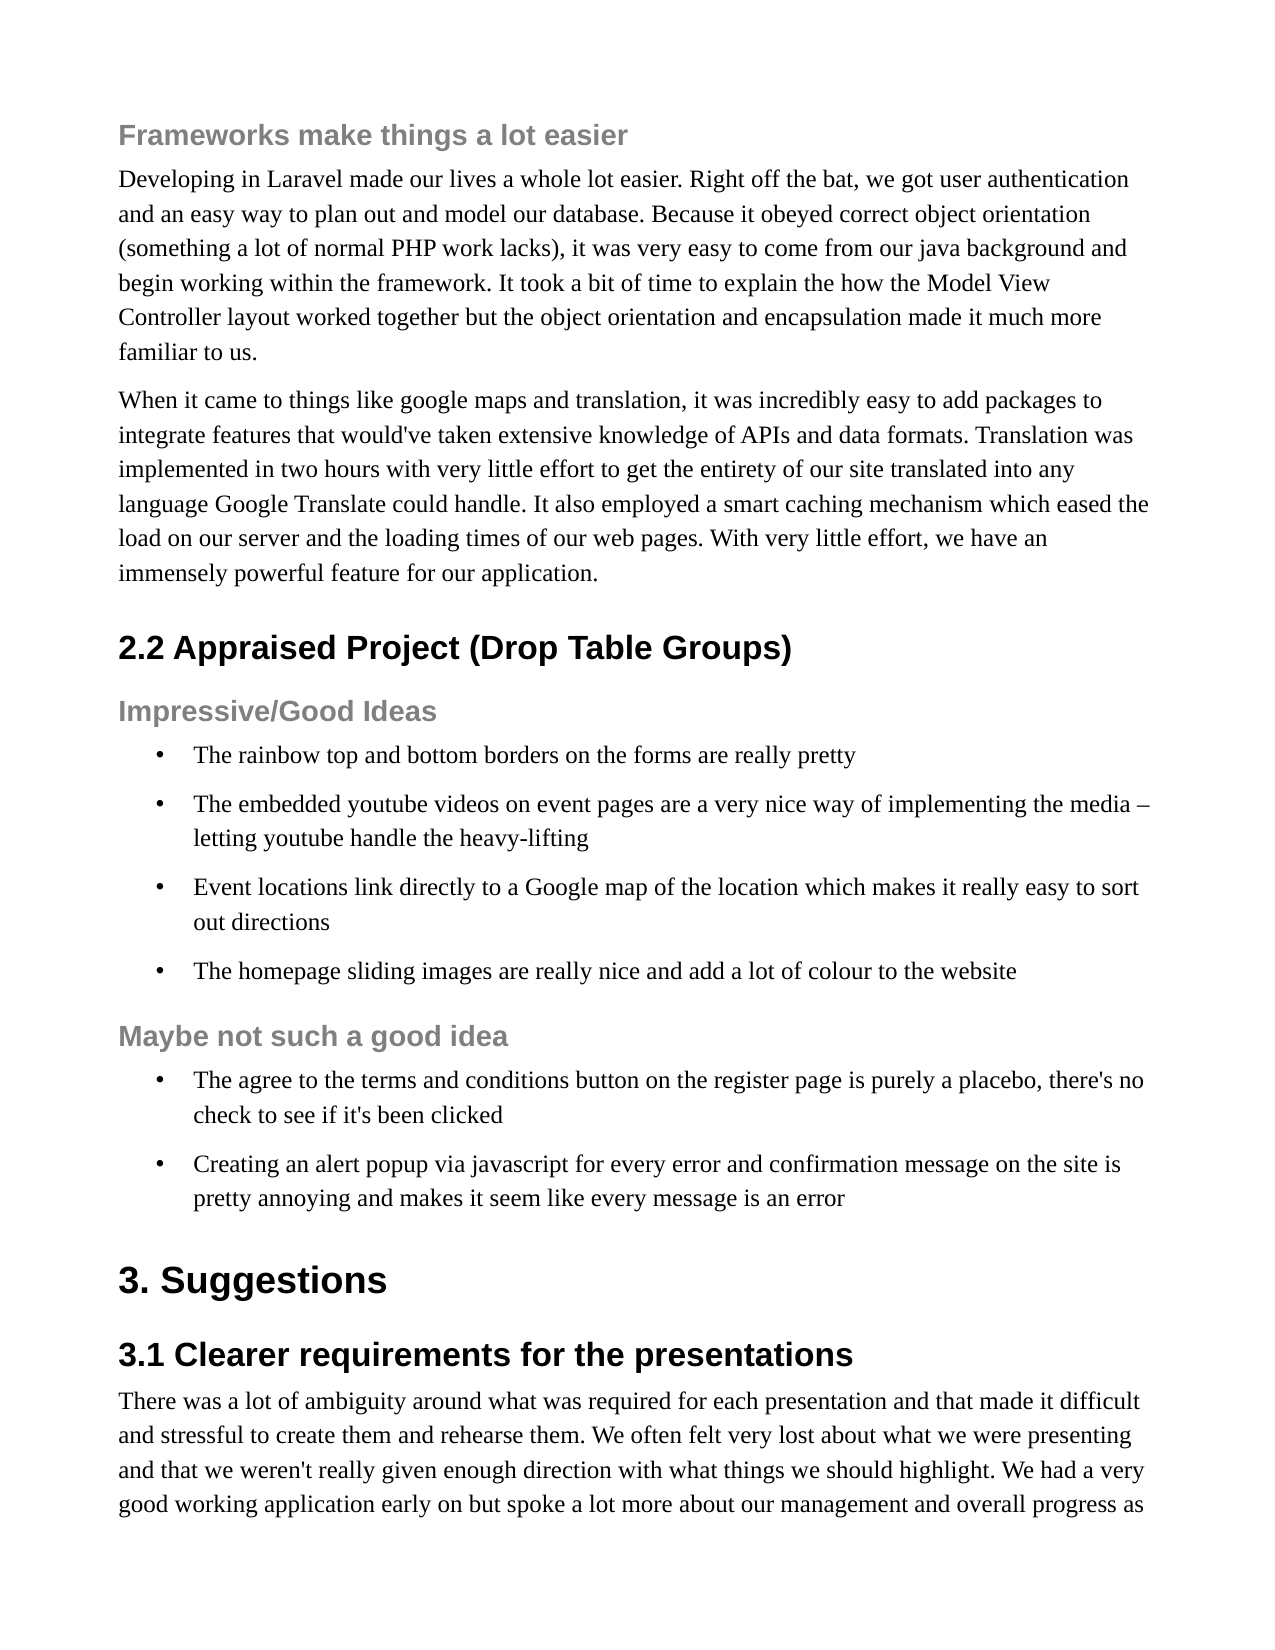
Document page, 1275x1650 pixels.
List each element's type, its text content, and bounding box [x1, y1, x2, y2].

subtitle Impressive/Good Ideas [118, 694, 1157, 727]
subtitle Frameworks make things a lot easier [118, 118, 1157, 152]
subtitle 2.2 Appraised Project (Drop Table Groups) [118, 628, 1157, 667]
list The agree to the terms and conditions button on the register page is purely a placebo, there's no check to see if it's been clicked [156, 1066, 1157, 1129]
list The homepage sliding images are really nice and add a lot of colour to the website [156, 956, 1157, 984]
text Developing in Laravel made our lives a whole lot easier. Right off the bat, we got user authentication and an easy way to plan out and model our database. Because it obeyed correct object orientation (something a lot of normal PHP work lacks), it was very easy to come from our java background and begin working within the framework. It took a bit of time to explain the how the Model View Controller layout worked together but the object orientation and encapsulation made it much more familiar to us. [118, 164, 1157, 365]
subtitle Maybe not such a good idea [118, 1019, 1157, 1053]
subtitle 3. Suggestions [118, 1258, 1157, 1301]
list The rainbow top and bottom borders on the forms are really pretty [156, 740, 1157, 768]
list The embedded youtube videos on event pages are a very nice way of implementing the media – letting youtube handle the heavy-lifting [156, 789, 1157, 852]
text When it came to things like google maps and translation, it was incredibly easy to add packages to integrate features that would've taken extensive knowledge of APIs and data formats. Translation was implemented in two hours with very little effort to get the entirety of our site translated into any language Google Translate could handle. It also employed a smart caching mechanism which eased the load on our server and the loading times of our web pages. With very little effort, we have an immensely powerful feature for our application. [118, 386, 1157, 587]
subtitle 3.1 Clearer requirements for the presentations [118, 1334, 1157, 1373]
list Creating an alert popup via javascript for every error and confirmation message on the site is pretty annoying and makes it seem like every message is an error [156, 1149, 1157, 1212]
text There was a lot of ambiguity around what was required for each presentation and that made it difficult and stressful to create them and rehearse them. We often felt very lost about what we were presenting and that we weren't really given enough direction with what things we should highlight. We had a very good working application early on but spoke a lot more about our management and overall progress as [118, 1386, 1157, 1518]
list Event locations link directly to a Google map of the location which makes it really easy to sort out directions [156, 872, 1157, 936]
